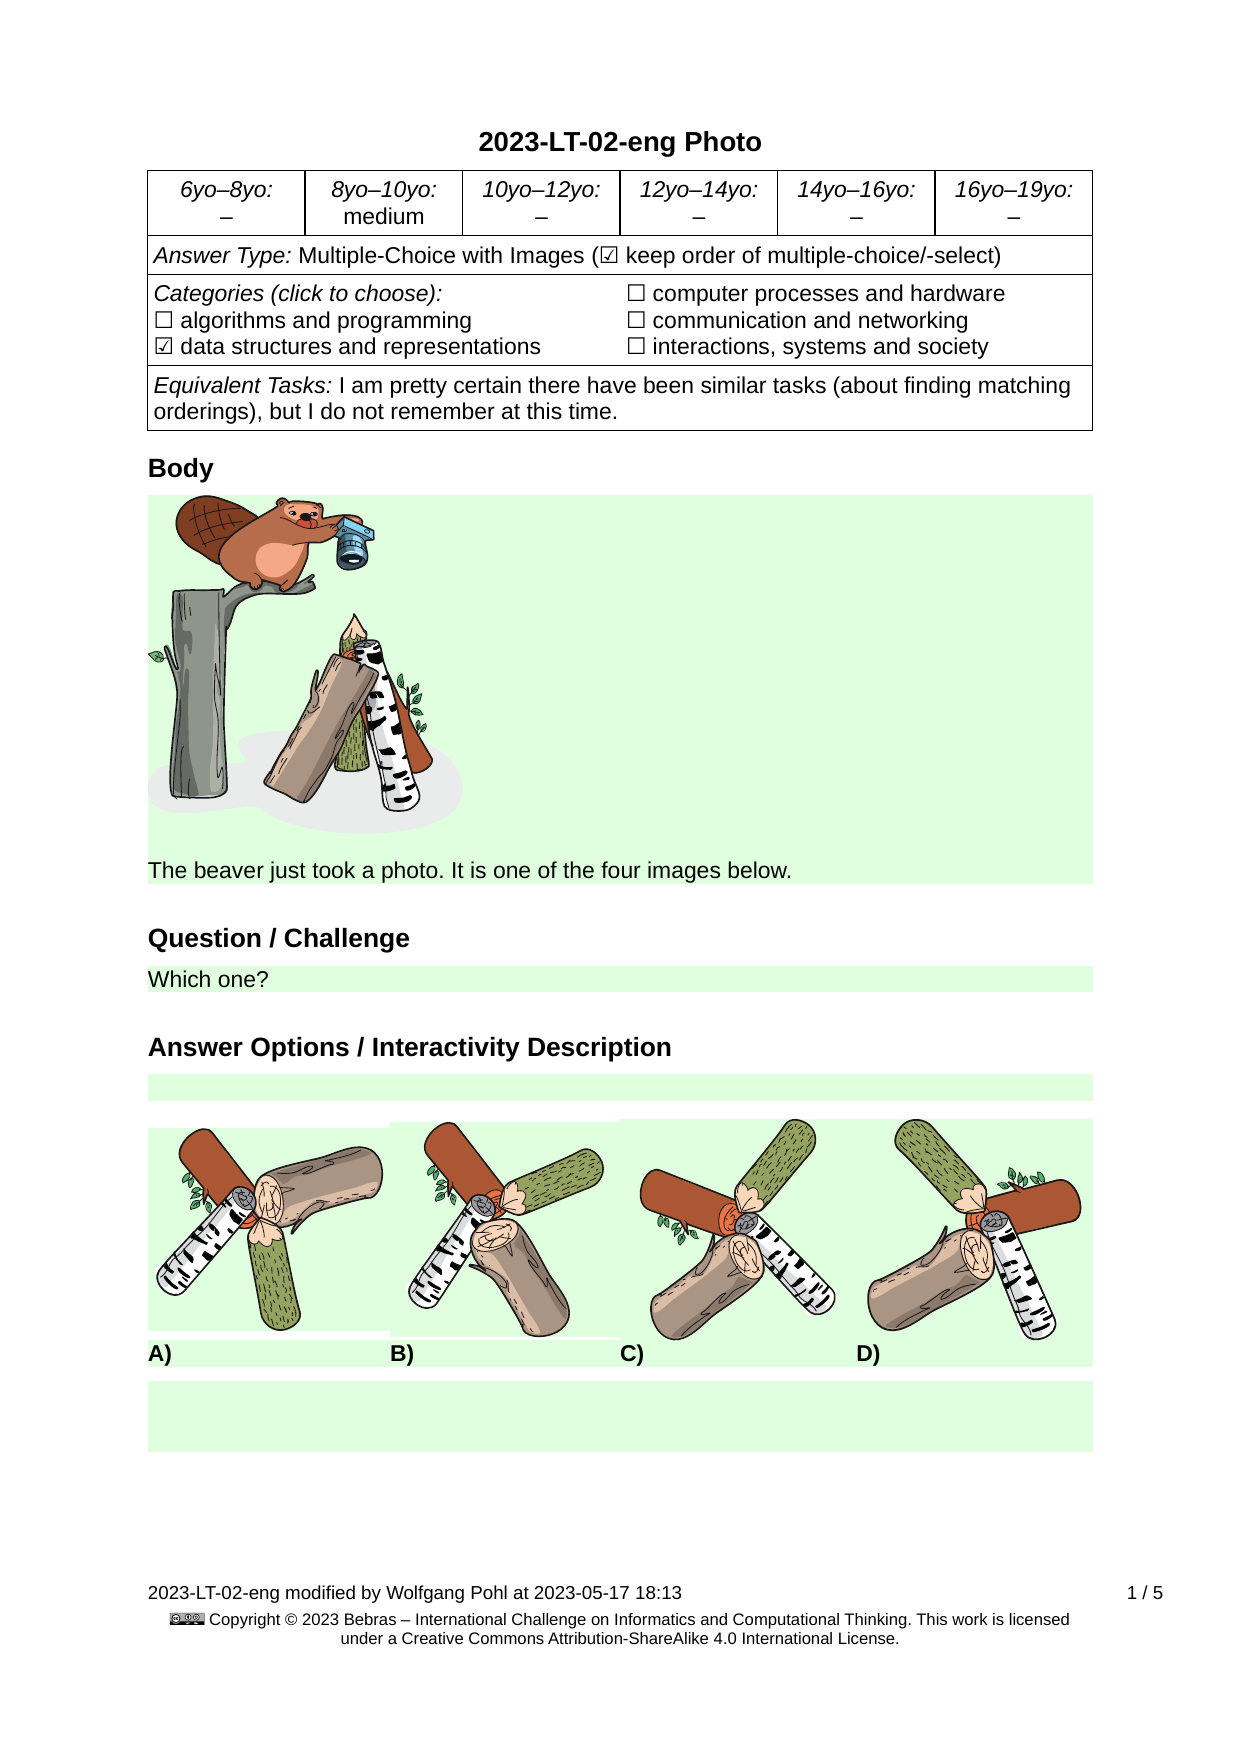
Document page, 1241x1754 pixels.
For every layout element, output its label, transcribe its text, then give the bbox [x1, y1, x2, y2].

table_cell C) [620, 1367, 856, 1381]
table_header 10yo–12yo: – [463, 171, 619, 235]
table_cell Equivalent Tasks: I am pretty certain there have been similar tasks (about finding matching orderings), but I do not remember at this time. [148, 366, 1092, 430]
table_header 16yo–19yo: – [936, 171, 1092, 235]
table_cell ☐ computer processes and hardware ☐ communication and networking ☐ interactions, systems and society [620, 275, 1092, 365]
table_cell Categories (click to choose): ☐ algorithms and programming ☑ data structures and representations [148, 275, 620, 365]
text The beaver just took a photo. It is one of the four images below. [148, 857, 1093, 884]
table_cell Answer Type: Multiple-Choice with Images (☑ keep order of multiple-choice/-select) [148, 236, 1092, 274]
table_cell A) [148, 1367, 390, 1381]
table_cell B) [390, 1367, 620, 1381]
table_header 12yo–14yo: – [621, 171, 777, 235]
table_header 14yo–16yo: – [778, 171, 934, 235]
subtitle Question / Challenge [148, 923, 1093, 953]
table_header 6yo–8yo: – [148, 171, 304, 235]
text Which one? [148, 966, 1093, 992]
subtitle 2023-LT-02-eng Photo [148, 125, 1093, 157]
subtitle Answer Options / Interactivity Description [148, 1031, 1093, 1062]
subtitle Body [148, 452, 1093, 483]
table_header [148, 1119, 390, 1128]
table_header 8yo–10yo: medium [306, 171, 462, 235]
table_cell D) [856, 1367, 1093, 1381]
table_header [148, 1331, 390, 1340]
